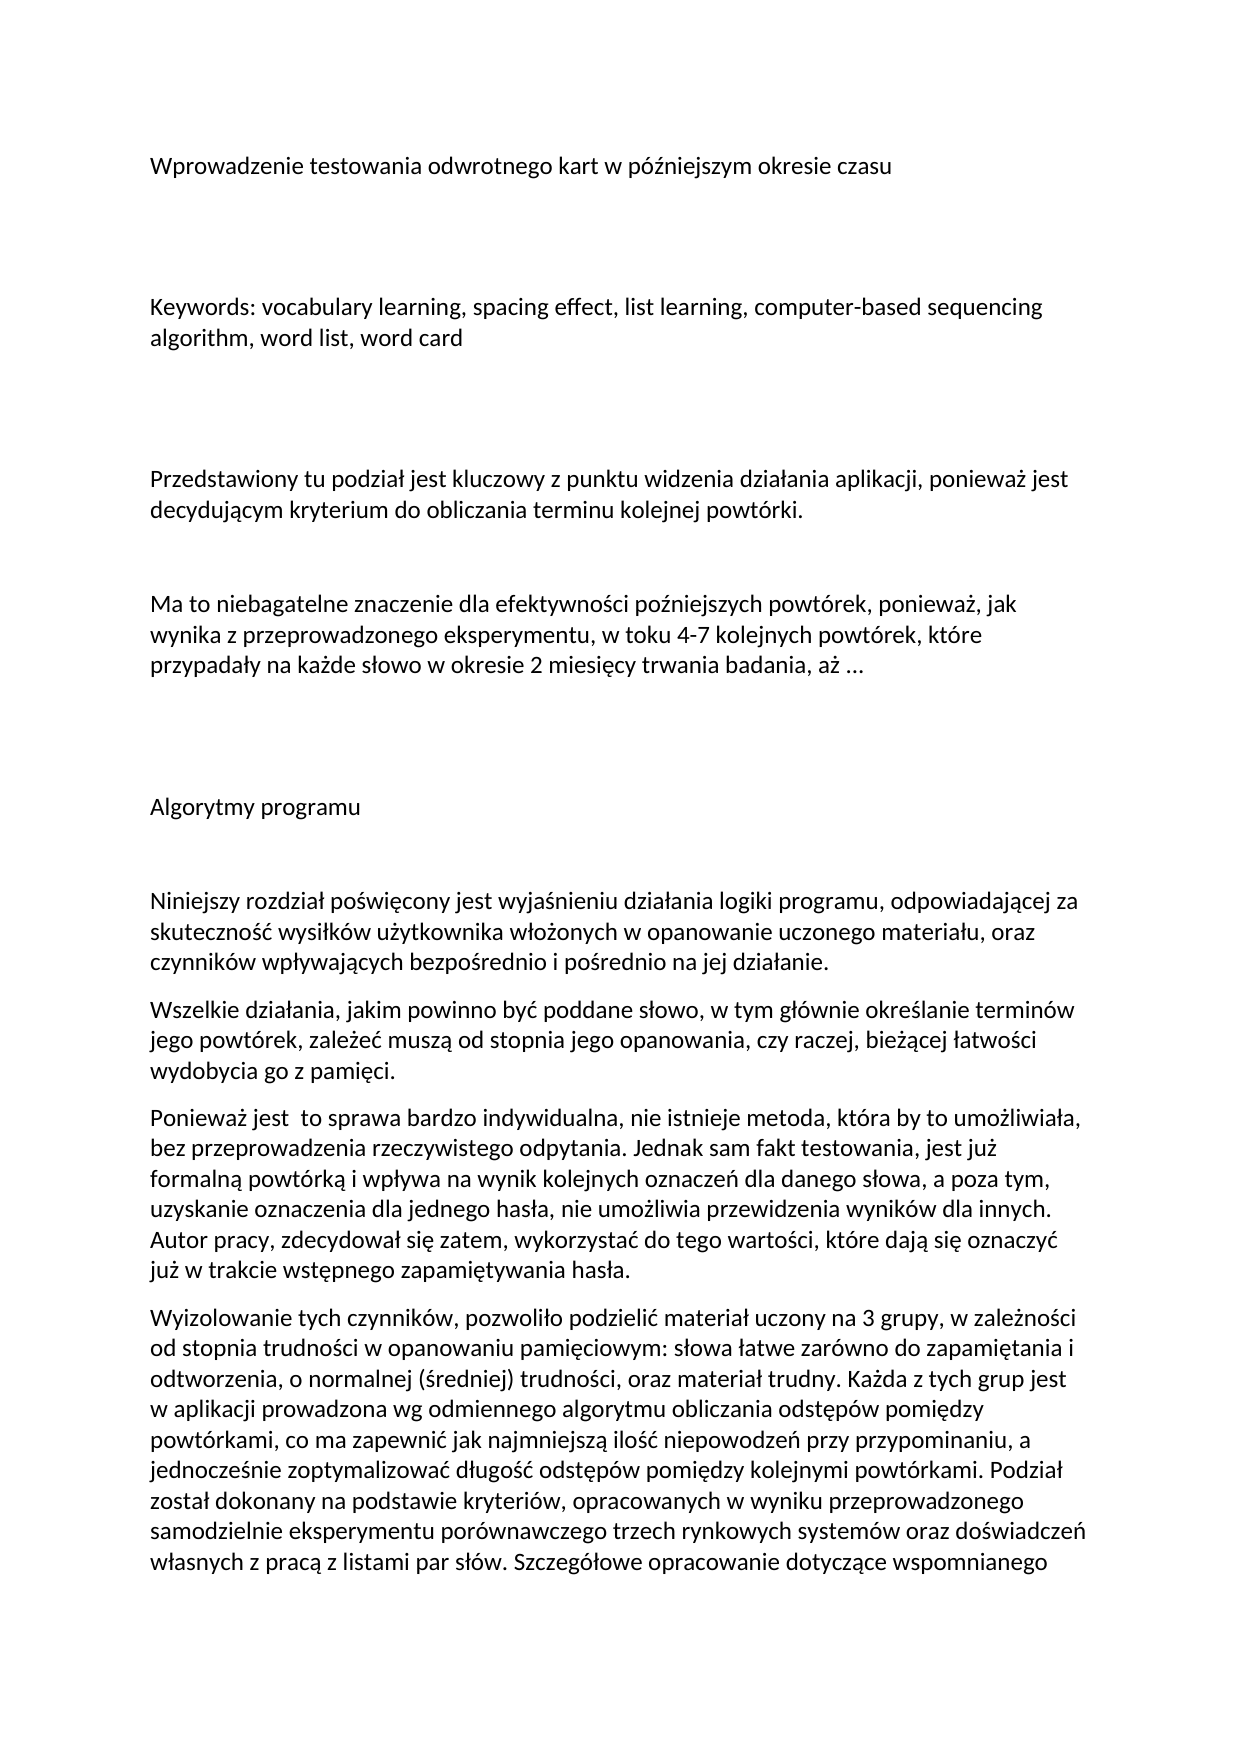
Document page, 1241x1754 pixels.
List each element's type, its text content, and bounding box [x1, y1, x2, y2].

text Wyizolowanie tych czynników, pozwoliło podzielić materiał uczony na 3 grupy, w zależności od stopnia trudności w opanowaniu pamięciowym: słowa łatwe zarówno do zapamiętania i odtworzenia, o normalnej (średniej) trudności, oraz materiał trudny. Każda z tych grup jest w aplikacji prowadzona wg odmiennego algorytmu obliczania odstępów pomiędzy powtórkami, co ma zapewnić jak najmniejszą ilość niepowodzeń przy przypominaniu, a jednocześnie zoptymalizować długość odstępów pomiędzy kolejnymi powtórkami. Podział został dokonany na podstawie kryteriów, opracowanych w wyniku przeprowadzonego samodzielnie eksperymentu porównawczego trzech rynkowych systemów oraz doświadczeń własnych z pracą z listami par słów. Szczegółowe opracowanie dotyczące wspomnianego [150, 1302, 1090, 1576]
text Wprowadzenie testowania odwrotnego kart w późniejszym okresie czasu [150, 150, 1090, 181]
text Ma to niebagatelne znaczenie dla efektywności poźniejszych powtórek, ponieważ, jak wynika z przeprowadzonego eksperymentu, w toku 4-7 kolejnych powtórek, które przypadały na każde słowo w okresie 2 miesięcy trwania badania, aż ... [150, 588, 1090, 680]
text Algorytmy programu [150, 791, 1090, 822]
text Przedstawiony tu podział jest kluczowy z punktu widzenia działania aplikacji, ponieważ jest decydującym kryterium do obliczania terminu kolejnej powtórki. [150, 464, 1090, 525]
text Keywords: vocabulary learning, spacing effect, list learning, computer-based sequencing algorithm, word list, word card [150, 292, 1090, 353]
text Niniejszy rozdział poświęcony jest wyjaśnieniu działania logiki programu, odpowiadającej za skuteczność wysiłków użytkownika włożonych w opanowanie uczonego materiału, oraz czynników wpływających bezpośrednio i pośrednio na jej działanie. [150, 886, 1090, 977]
text Ponieważ jest to sprawa bardzo indywidualna, nie istnieje metoda, która by to umożliwiała, bez przeprowadzenia rzeczywistego odpytania. Jednak sam fakt testowania, jest już formalną powtórką i wpływa na wynik kolejnych oznaczeń dla danego słowa, a poza tym, uzyskanie oznaczenia dla jednego hasła, nie umożliwia przewidzenia wyników dla innych. Autor pracy, zdecydował się zatem, wykorzystać do tego wartości, które dają się oznaczyć już w trakcie wstępnego zapamiętywania hasła. [150, 1102, 1090, 1285]
text Wszelkie działania, jakim powinno być poddane słowo, w tym głównie określanie terminów jego powtórek, zależeć muszą od stopnia jego opanowania, czy raczej, bieżącej łatwości wydobycia go z pamięci. [150, 994, 1090, 1085]
